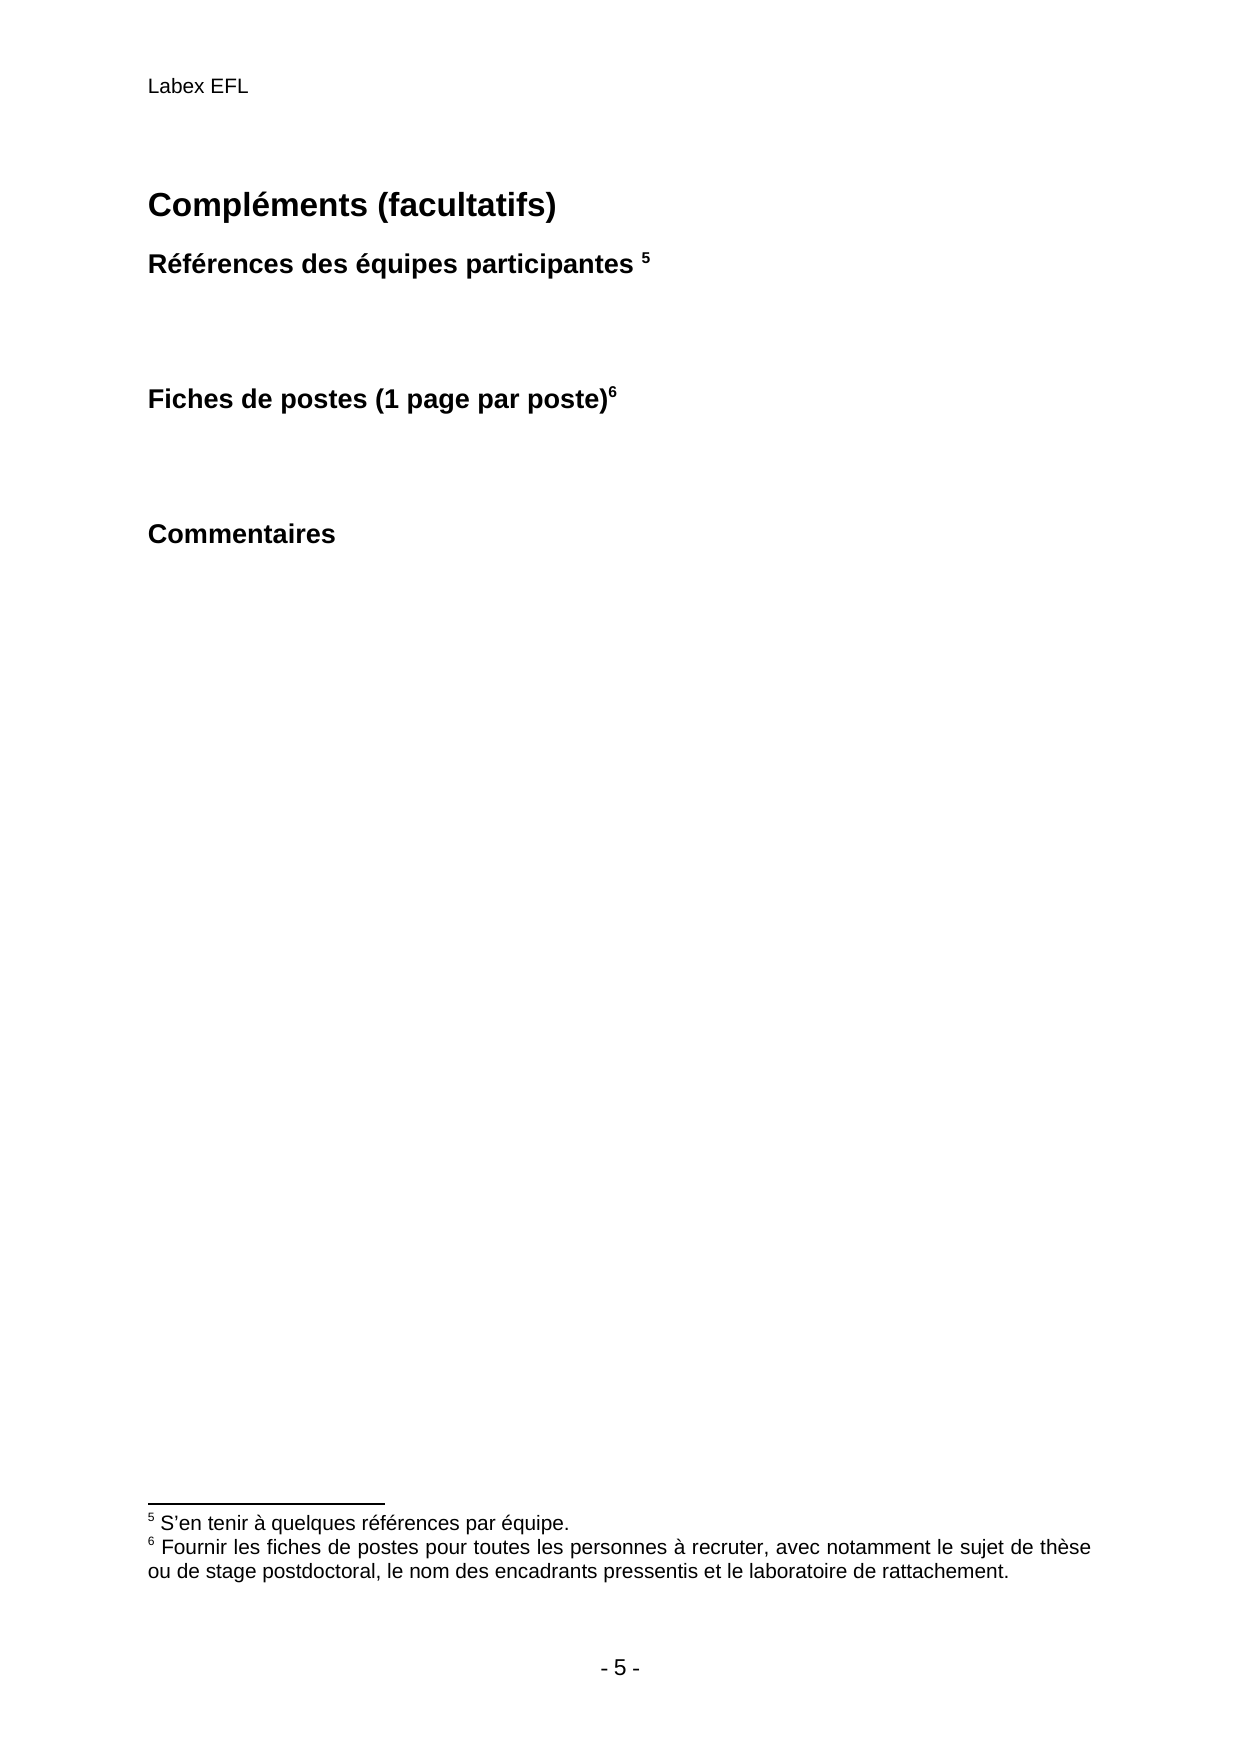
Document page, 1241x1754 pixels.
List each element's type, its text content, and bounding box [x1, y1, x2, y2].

subtitle Fiches de postes (1 page par poste) [148, 383, 1093, 414]
text Fournir les fiches de postes pour toutes les personnes à recruter, avec notamment le sujet de thèse ou de stage postdoctoral, le nom des encadrants pressentis et le laboratoire de rattachement. [148, 1534, 1093, 1582]
subtitle Commentaires [148, 518, 1093, 549]
subtitle Références des équipes participantes [148, 248, 1093, 280]
text S’en tenir à quelques références par équipe. [148, 1511, 1093, 1534]
subtitle Compléments (facultatifs) [148, 185, 1093, 223]
